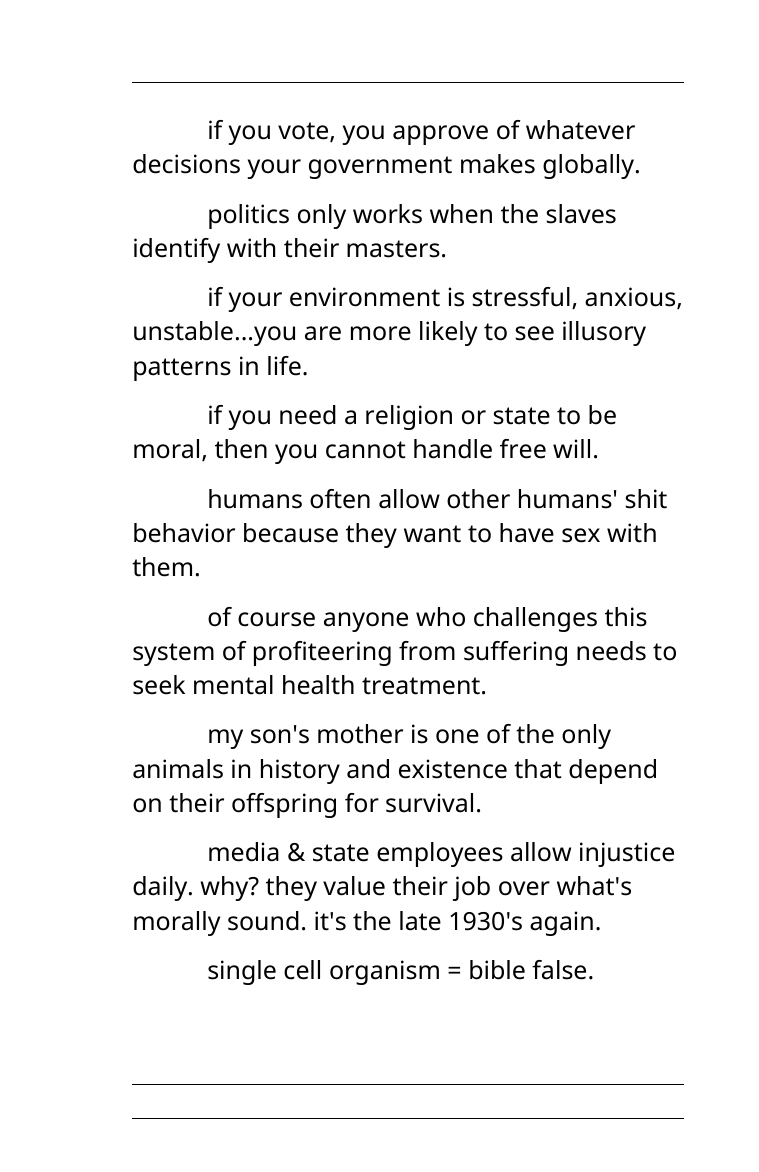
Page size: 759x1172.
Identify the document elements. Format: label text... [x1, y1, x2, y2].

text my son's mother is one of the only animals in history and existence that depend on their offspring for survival. [132, 717, 684, 819]
text humans often allow other humans' shit behavior because they want to have sex with them. [132, 482, 684, 584]
text media & state employees allow injustice daily. why? they value their job over what's morally sound. it's the late 1930's again. [132, 835, 684, 937]
text if you need a religion or state to be moral, then you cannot handle free will. [132, 398, 684, 466]
text single cell organism = bible false. [132, 953, 684, 987]
text politics only works when the slaves identify with their masters. [132, 196, 684, 264]
text if your environment is stressful, anxious, unstable...you are more likely to see illusory patterns in life. [132, 280, 684, 382]
text if you vote, you approve of whatever decisions your government makes globally. [132, 112, 684, 181]
text of course anyone who challenges this system of profiteering from suffering needs to seek mental health treatment. [132, 599, 684, 702]
